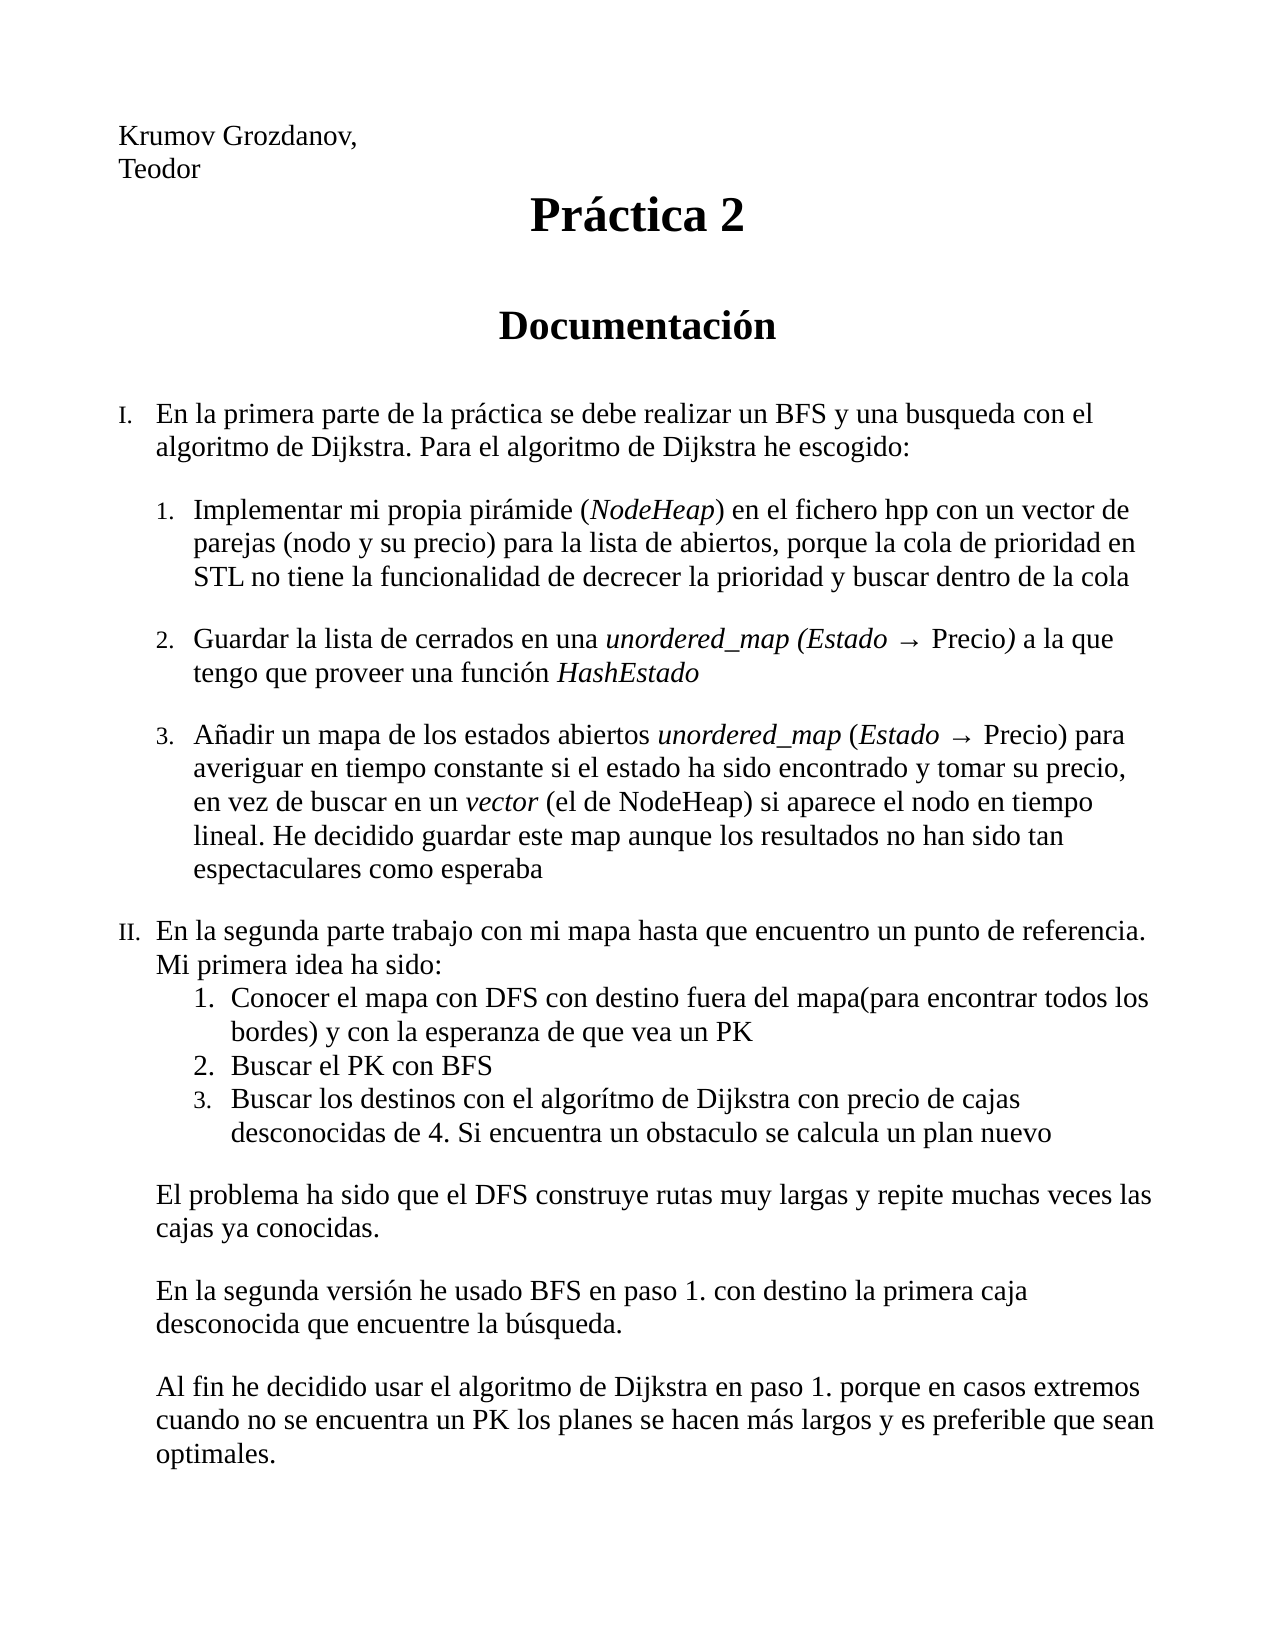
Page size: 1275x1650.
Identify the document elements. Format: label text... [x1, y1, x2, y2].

list Buscar el PK con BFS [193, 1048, 1157, 1081]
list Añadir un mapa de los estados abiertos unordered_map (Estado → Precio) para averiguar en tiempo constante si el estado ha sido encontrado y tomar su precio, en vez de buscar en un vector (el de NodeHeap) si aparece el nodo en tiempo lineal. He decidido guardar este map aunque los resultados no han sido tan espectaculares como esperaba [156, 717, 1157, 885]
text Krumov Grozdanov, [118, 118, 1157, 152]
text Práctica 2 [118, 185, 1157, 243]
list Buscar los destinos con el algorítmo de Dijkstra con precio de cajas desconocidas de 4. Si encuentra un obstaculo se calcula un plan nuevo [193, 1081, 1157, 1148]
list Implementar mi propia pirámide (NodeHeap) en el fichero hpp con un vector de parejas (nodo y su precio) para la lista de abiertos, porque la cola de prioridad en STL no tiene la funcionalidad de decrecer la prioridad y buscar dentro de la cola [156, 492, 1157, 592]
text Teodor [118, 152, 1157, 185]
text En la segunda versión he usado BFS en paso 1. con destino la primera caja desconocida que encuentre la búsqueda. [118, 1273, 1157, 1340]
list En la primera parte de la práctica se debe realizar un BFS y una busqueda con el algoritmo de Dijkstra. Para el algoritmo de Dijkstra he escogido: [118, 396, 1157, 463]
list En la segunda parte trabajo con mi mapa hasta que encuentro un punto de referencia. [118, 913, 1157, 947]
list El problema ha sido que el DFS construye rutas muy largas y repite muchas veces las cajas ya conocidas. [118, 1177, 1157, 1244]
list Conocer el mapa con DFS con destino fuera del mapa(para encontrar todos los bordes) y con la esperanza de que vea un PK [193, 981, 1157, 1048]
text Al fin he decidido usar el algoritmo de Dijkstra en paso 1. porque en casos extremos cuando no se encuentra un PK los planes se hacen más largos y es preferible que sean optimales. [118, 1369, 1157, 1469]
text Documentación [118, 300, 1157, 348]
list Mi primera idea ha sido: [118, 947, 1157, 981]
list Guardar la lista de cerrados en una unordered_map (Estado → Precio) a la que tengo que proveer una función HashEstado [156, 621, 1157, 688]
